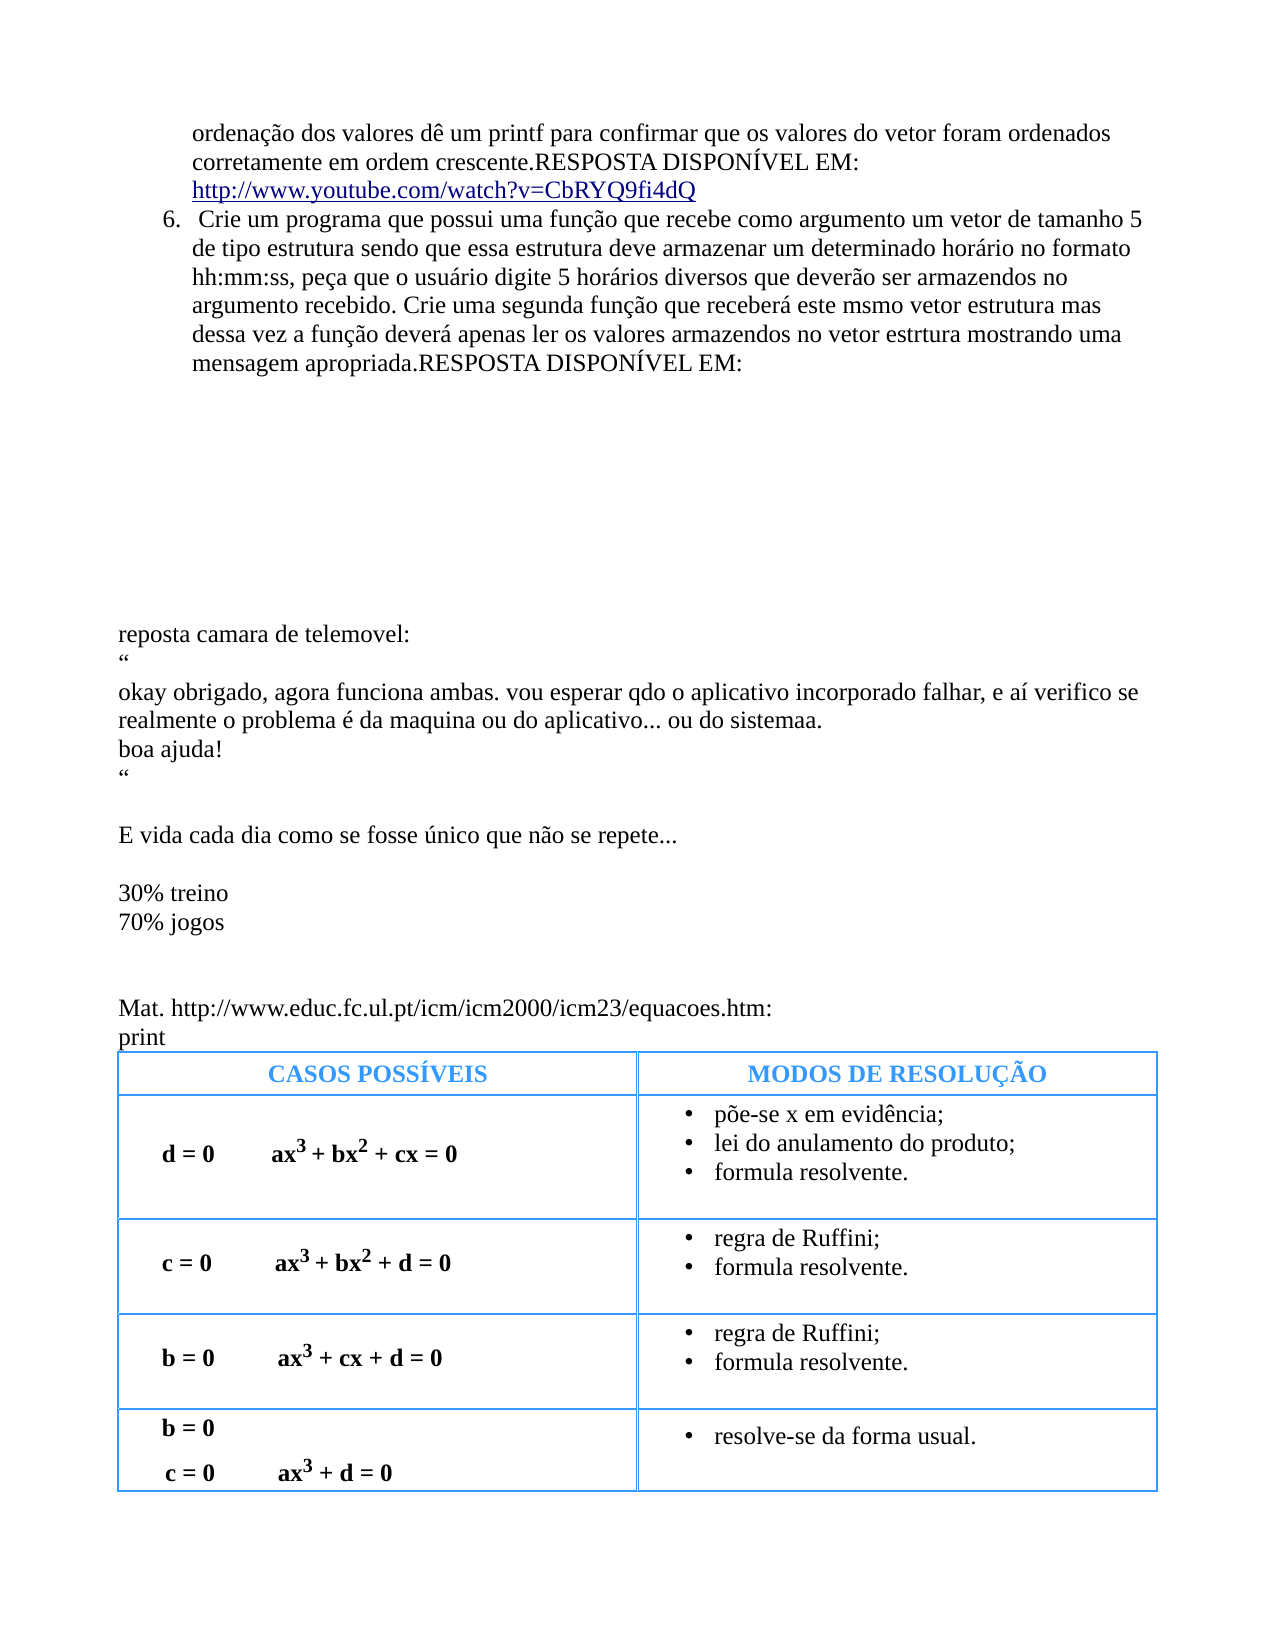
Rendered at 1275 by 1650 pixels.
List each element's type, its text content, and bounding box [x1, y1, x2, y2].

table_cell b = 0 c = 0 ax3 + d = 0 [119, 1410, 636, 1490]
table_cell regra de Ruffini; formula resolvente. [639, 1220, 1156, 1313]
text “ [118, 763, 1157, 792]
text Mat. http://www.educ.fc.ul.pt/icm/icm2000/icm23/equacoes.htm: [118, 993, 1157, 1022]
table_cell regra de Ruffini; formula resolvente. [639, 1315, 1156, 1408]
table_cell resolve-se da forma usual. [639, 1410, 1156, 1490]
text reposta camara de telemovel: [118, 619, 1157, 648]
table_cell põe-se x em evidência; lei do anulamento do produto; formula resolvente. [639, 1096, 1156, 1218]
table_cell d = 0 ax3 + bx2 + cx = 0 [119, 1096, 636, 1218]
list Crie um programa que possui uma função que recebe como argumento um vetor de tamanho 5 de tipo estrutura sendo que essa estrutura deve armazenar um determinado horário no formato hh:mm:ss, peça que o usuário digite 5 horários diversos que deverão ser armazendos no argumento recebido. Crie uma segunda função que receberá este msmo vetor estrutura mas dessa vez a função deverá apenas ler os valores armazendos no vetor estrtura mostrando uma mensagem apropriada.RESPOSTA DISPONÍVEL EM: [162, 204, 1157, 377]
text 70% jogos [118, 907, 1157, 936]
text okay obrigado, agora funciona ambas. vou esperar qdo o aplicativo incorporado falhar, e aí verifico se realmente o problema é da maquina ou do aplicativo... ou do sistemaa. boa ajuda! [118, 677, 1157, 763]
table_cell b = 0 ax3 + cx + d = 0 [119, 1315, 636, 1408]
table_header MODOS DE RESOLUÇÃO [639, 1053, 1156, 1094]
text E vida cada dia como se fosse único que não se repete... [118, 821, 1157, 849]
table_cell c = 0 ax3 + bx2 + d = 0 [119, 1220, 636, 1313]
text print [118, 1022, 1157, 1051]
text “ [118, 648, 1157, 677]
text 30% treino [118, 878, 1157, 907]
table_header CASOS POSSÍVEIS [119, 1053, 636, 1094]
list ordenação dos valores dê um printf para confirmar que os valores do vetor foram ordenados corretamente em ordem crescente.RESPOSTA DISPONÍVEL EM: http://www.youtube.com/watch?v=CbRYQ9fi4dQ [162, 118, 1157, 204]
